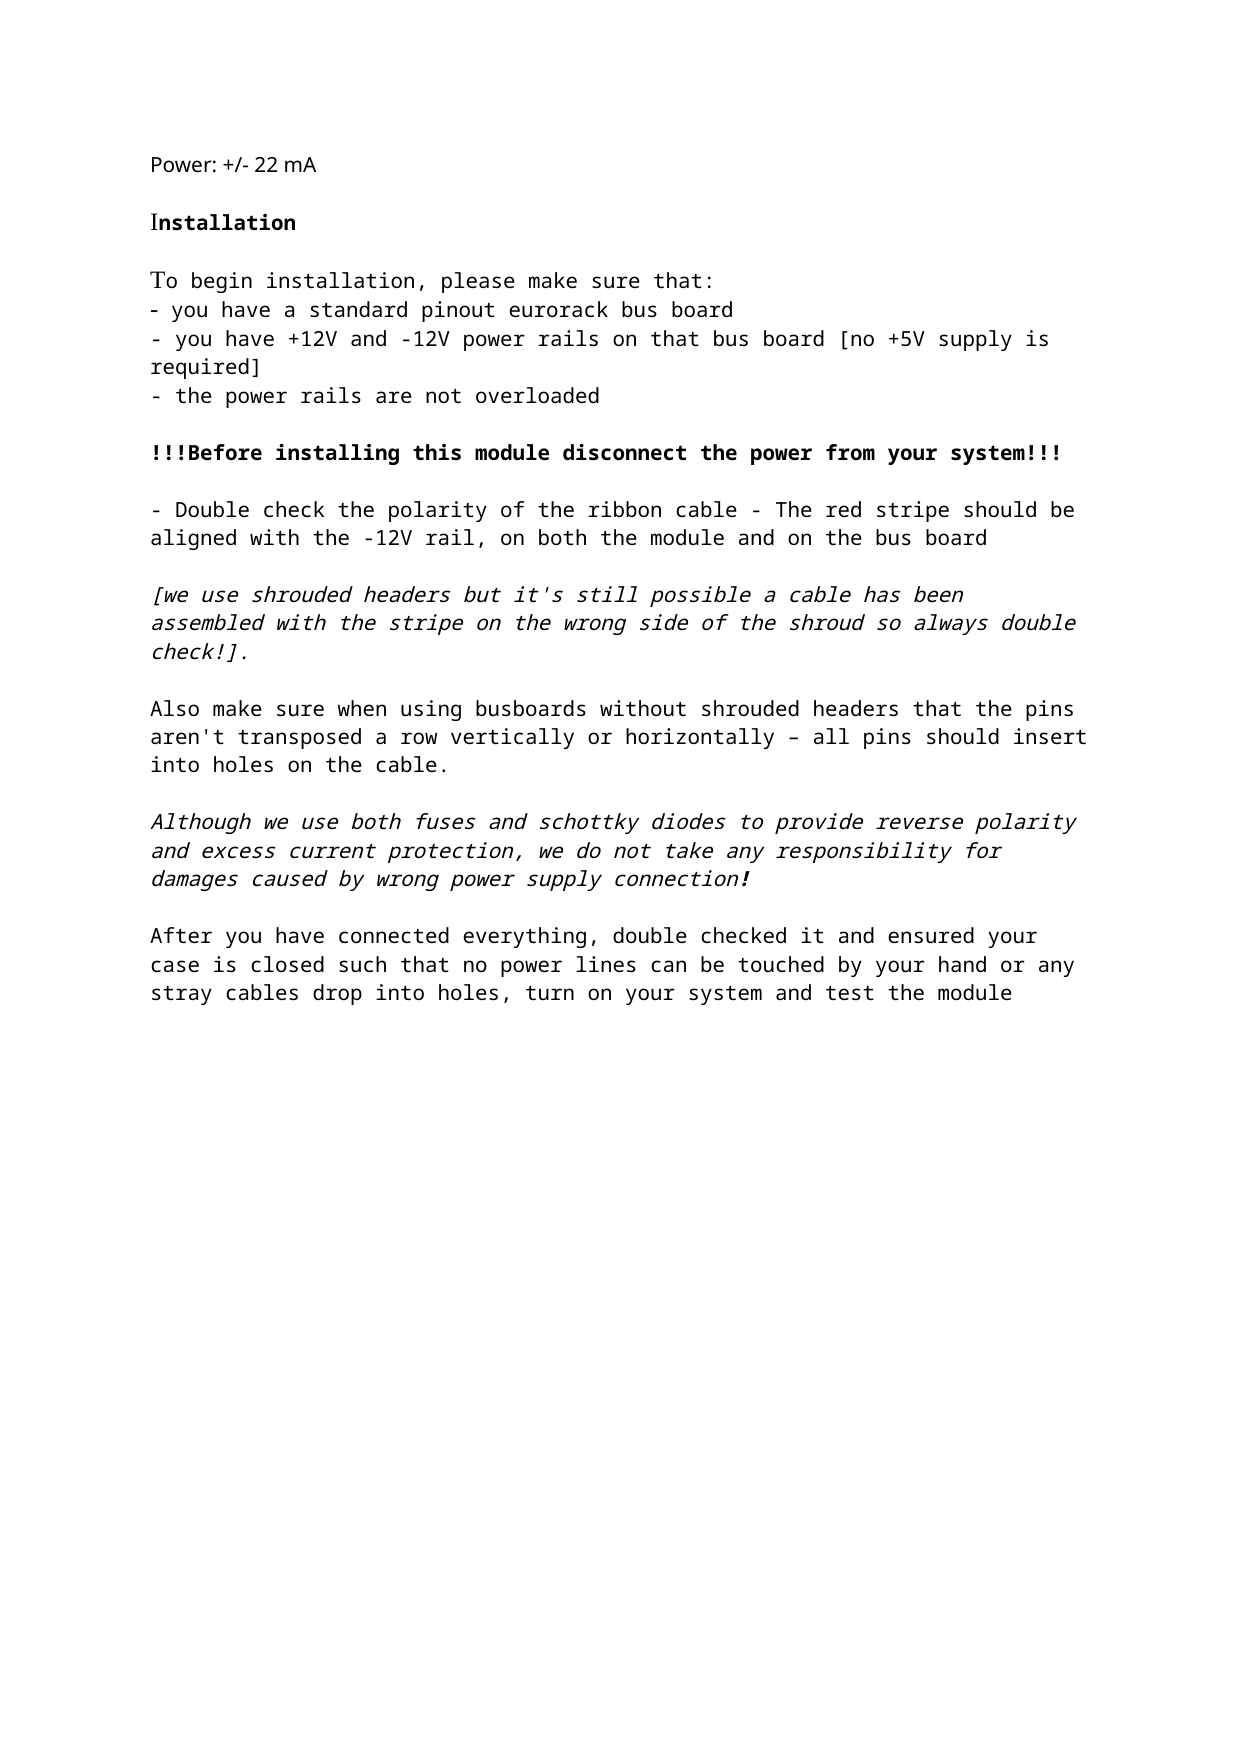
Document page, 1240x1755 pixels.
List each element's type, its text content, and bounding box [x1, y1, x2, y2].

text - you have +12V and -12V power rails on that bus board [no +5V supply is required] [150, 324, 1089, 381]
text Although we use both fuses and schottky diodes to provide reverse polarity and excess current protection, we do not take any responsibility for damages caused by wrong power supply connection! [150, 807, 1089, 893]
text To begin installation, please make sure that: [150, 265, 1089, 294]
text Also make sure when using busboards without shrouded headers that the pins aren't transposed a row vertically or horizontally – all pins should insert into holes on the cable. [150, 694, 1089, 779]
text - the power rails are not overloaded [150, 381, 1089, 409]
text - Double check the polarity of the ribbon cable - The red stripe should be aligned with the -12V rail, on both the module and on the bus board [150, 495, 1089, 552]
text Installation [150, 207, 1089, 237]
text - you have a standard pinout eurorack bus board [150, 294, 1089, 324]
text !!!Before installing this module disconnect the power from your system!!! [150, 438, 1089, 466]
text [we use shrouded headers but it's still possible a cable has been assembled with the stripe on the wrong side of the shroud so always double check!]. [150, 580, 1089, 665]
text Power: +/- 22 mA [150, 150, 1089, 178]
text After you have connected everything, double checked it and ensured your case is closed such that no power lines can be touched by your hand or any stray cables drop into holes, turn on your system and test the module [150, 921, 1089, 1007]
